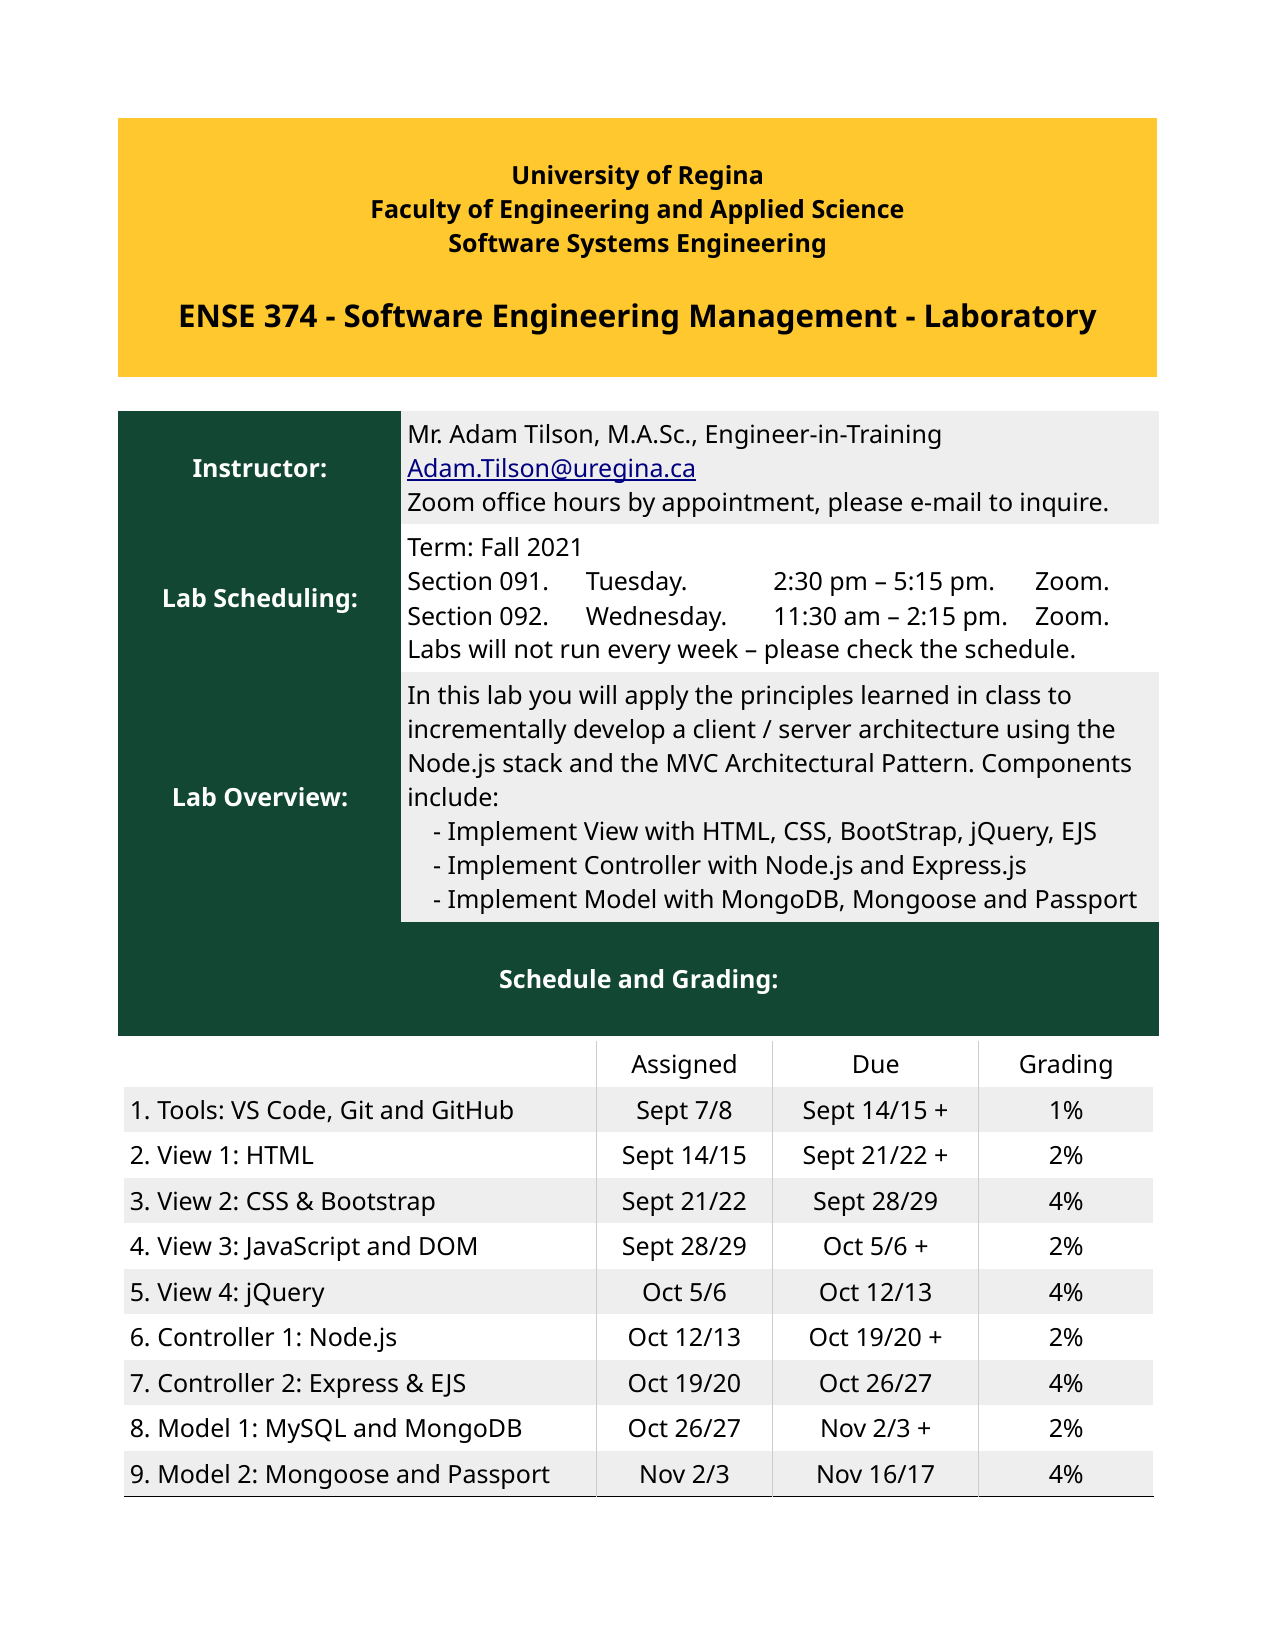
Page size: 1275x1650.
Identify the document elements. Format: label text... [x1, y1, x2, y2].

table_cell 2% [979, 1132, 1153, 1178]
table_cell 2% [979, 1223, 1153, 1269]
table_cell Lab Overview: [118, 672, 401, 922]
table_cell 4% [979, 1269, 1153, 1314]
table_cell Sept 21/22 + [773, 1132, 978, 1178]
table_cell In this lab you will apply the principles learned in class to incrementally develop a client / server architecture using the Node.js stack and the MVC Architectural Pattern. Components include: - Implement View with HTML, CSS, BootStrap, jQuery, EJS - Implement Controller with Node.js and Express.js - Implement Model with MongoDB, Mongoose and Passport [401, 672, 1159, 922]
table_cell Oct 5/6 + [773, 1223, 978, 1269]
table_cell Zoom. [1035, 598, 1153, 632]
table_cell Oct 26/27 [597, 1405, 772, 1451]
table_cell 2. View 1: HTML [124, 1132, 596, 1178]
table_cell Term: Fall 2021 Labs will not run every week – please check the schedule. [401, 524, 1159, 672]
table_cell Schedule and Grading: [118, 922, 1159, 1036]
table_cell 9. Model 2: Mongoose and Passport [124, 1451, 596, 1496]
table_cell 8. Model 1: MySQL and MongoDB [124, 1405, 596, 1451]
table_cell Sept 14/15 + [773, 1087, 978, 1132]
table_cell 7. Controller 2: Express & EJS [124, 1360, 596, 1405]
table_cell Section 092. [407, 598, 586, 632]
table_cell Oct 19/20 [597, 1360, 772, 1405]
table_cell Oct 19/20 + [773, 1314, 978, 1360]
table_cell 1% [979, 1087, 1153, 1132]
table_header Section 091. [407, 564, 586, 598]
table_cell 4% [979, 1178, 1153, 1223]
table_header Mr. Adam Tilson, M.A.Sc., Engineer-in-Training Adam.Tilson@uregina.ca Zoom office hours by appointment, please e-mail to inquire. [401, 411, 1159, 524]
table_cell 11:30 am – 2:15 pm. [773, 598, 1035, 632]
table_cell 1. Tools: VS Code, Git and GitHub [124, 1087, 596, 1132]
table_cell 5. View 4: jQuery [124, 1269, 596, 1314]
table_cell Oct 12/13 [597, 1314, 772, 1360]
table_cell Sept 7/8 [597, 1087, 772, 1132]
table_header Tuesday. [586, 564, 773, 598]
table_cell 4% [979, 1451, 1153, 1496]
table_header Grading [979, 1041, 1153, 1087]
table_cell 3. View 2: CSS & Bootstrap [124, 1178, 596, 1223]
table_header [124, 1041, 596, 1087]
table_header Due [773, 1041, 978, 1087]
table_header University of Regina Faculty of Engineering and Applied Science Software Systems Engineering ENSE 374 - Software Engineering Management - Laboratory [118, 118, 1157, 377]
table_cell [118, 1036, 1159, 1502]
table_header Assigned [597, 1041, 772, 1087]
table_header Zoom. [1035, 564, 1153, 598]
table_cell Oct 26/27 [773, 1360, 978, 1405]
table_cell Nov 2/3 [597, 1451, 772, 1496]
table_cell 4. View 3: JavaScript and DOM [124, 1223, 596, 1269]
table_cell Wednesday. [586, 598, 773, 632]
table_cell Nov 2/3 + [773, 1405, 978, 1451]
table_cell Lab Scheduling: [118, 524, 401, 672]
table_cell Oct 12/13 [773, 1269, 978, 1314]
table_cell 4% [979, 1360, 1153, 1405]
table_cell Nov 16/17 [773, 1451, 978, 1496]
table_cell 2% [979, 1314, 1153, 1360]
table_cell Sept 21/22 [597, 1178, 772, 1223]
table_header Instructor: [118, 411, 401, 524]
table_header 2:30 pm – 5:15 pm. [773, 564, 1035, 598]
table_cell Sept 28/29 [597, 1223, 772, 1269]
table_cell 2% [979, 1405, 1153, 1451]
table_cell Oct 5/6 [597, 1269, 772, 1314]
table_cell Sept 14/15 [597, 1132, 772, 1178]
table_cell Sept 28/29 [773, 1178, 978, 1223]
table_cell 6. Controller 1: Node.js [124, 1314, 596, 1360]
